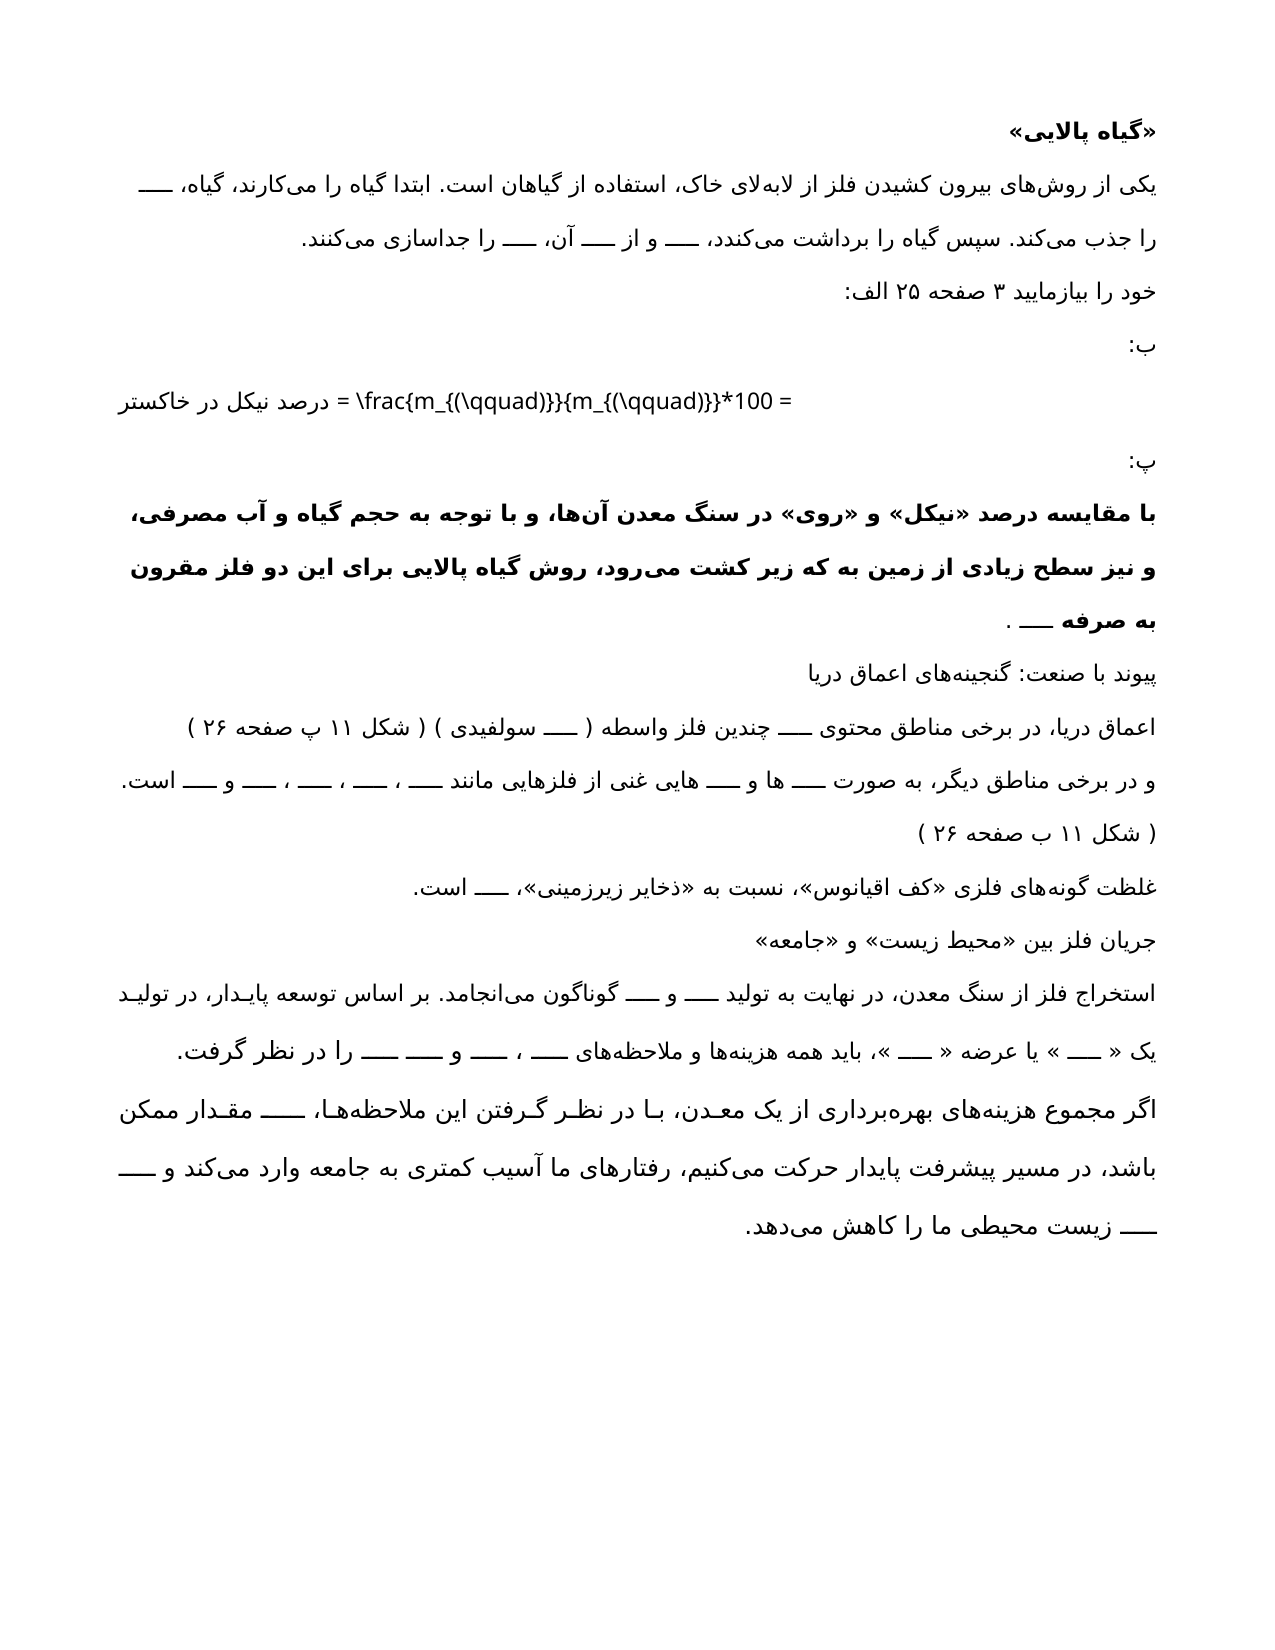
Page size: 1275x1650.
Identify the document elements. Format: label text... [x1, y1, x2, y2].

text غلظت گونه‌های فلزی «کف اقیانوس»، نسبت به «ذخایر زیرزمینی»، ـــــ است. [118, 874, 1157, 901]
text استخراج فلز از سنگ معدن، در نهایت به تولید ـــــ و ـــــ گوناگون می‌انجامد. بر اساس توسعه پایدار، در تولید یک « ـــــ » یا عرضه « ـــــ »، باید همه هزینه‌ها و ملاحظه‌های ـــــ ، ـــــ و ـــــ ـــــ را در نظر گرفت. [118, 981, 1157, 1066]
text جریان فلز بین «محیط زیست» و «جامعه» [118, 927, 1157, 954]
text یکی از روش‌های بیرون کشیدن فلز از لابه‌لای خاک، استفاده از گیاهان است. ابتدا گیاه را می‌کارند، گیاه، ـــــ را جذب می‌کند. سپس گیاه را برداشت می‌کندد، ـــــ و از ـــــ آن، ـــــ را جداسازی می‌کنند. [118, 171, 1157, 251]
text و در برخی مناطق دیگر، به صورت ـــــ ها و ـــــ هایی غنی از فلز‌هایی مانند ـــــ ، ـــــ ، ـــــ ، ـــــ و ـــــ است. ( شکل ۱۱ ب صفحه ۲۶ ) [118, 767, 1157, 847]
text اگر مجموع هزینه‌های بهره‌برداری از یک معدن، با در نظر گرفتن این ملاحظه‌ها، ـــــ مقدار ممکن باشد، در مسیر پیشرفت پایدار حرکت می‌کنیم، رفتار‌های ما آسیب کمتری به جامعه وارد می‌کند و ـــــ ـــــ زیست محیطی ما را کاهش می‌دهد. [118, 1095, 1157, 1241]
text «گیاه پالایی» [118, 118, 1157, 145]
text با مقایسه درصد «نیکل» و «روی» در سنگ معدن آن‌ها، و با توجه به حجم گیاه و آب مصرفی، و نیز سطح زیادی از زمین به که زیر کشت می‌رود، روش گیاه پالایی برای این دو فلز مقرون به صرفه ـــــ . [118, 501, 1157, 634]
text ب: [118, 331, 1157, 358]
text پ: [118, 447, 1157, 474]
text خود را بیازمایید ۳ صفحه ۲۵ الف: [118, 278, 1157, 305]
text پیوند با صنعت: گنجینه‌های اعماق دریا [118, 661, 1157, 687]
text درصد نیکل در خاکستر = \frac{m_{(\qquad)}}{m_{(\qquad)}}*100 = [118, 385, 1157, 416]
text اعماق دریا، در برخی مناطق محتوی ـــــ چندین فلز واسطه ( ـــــ سولفیدی ) ( شکل ۱۱ پ صفحه ۲۶ ) [118, 714, 1157, 741]
